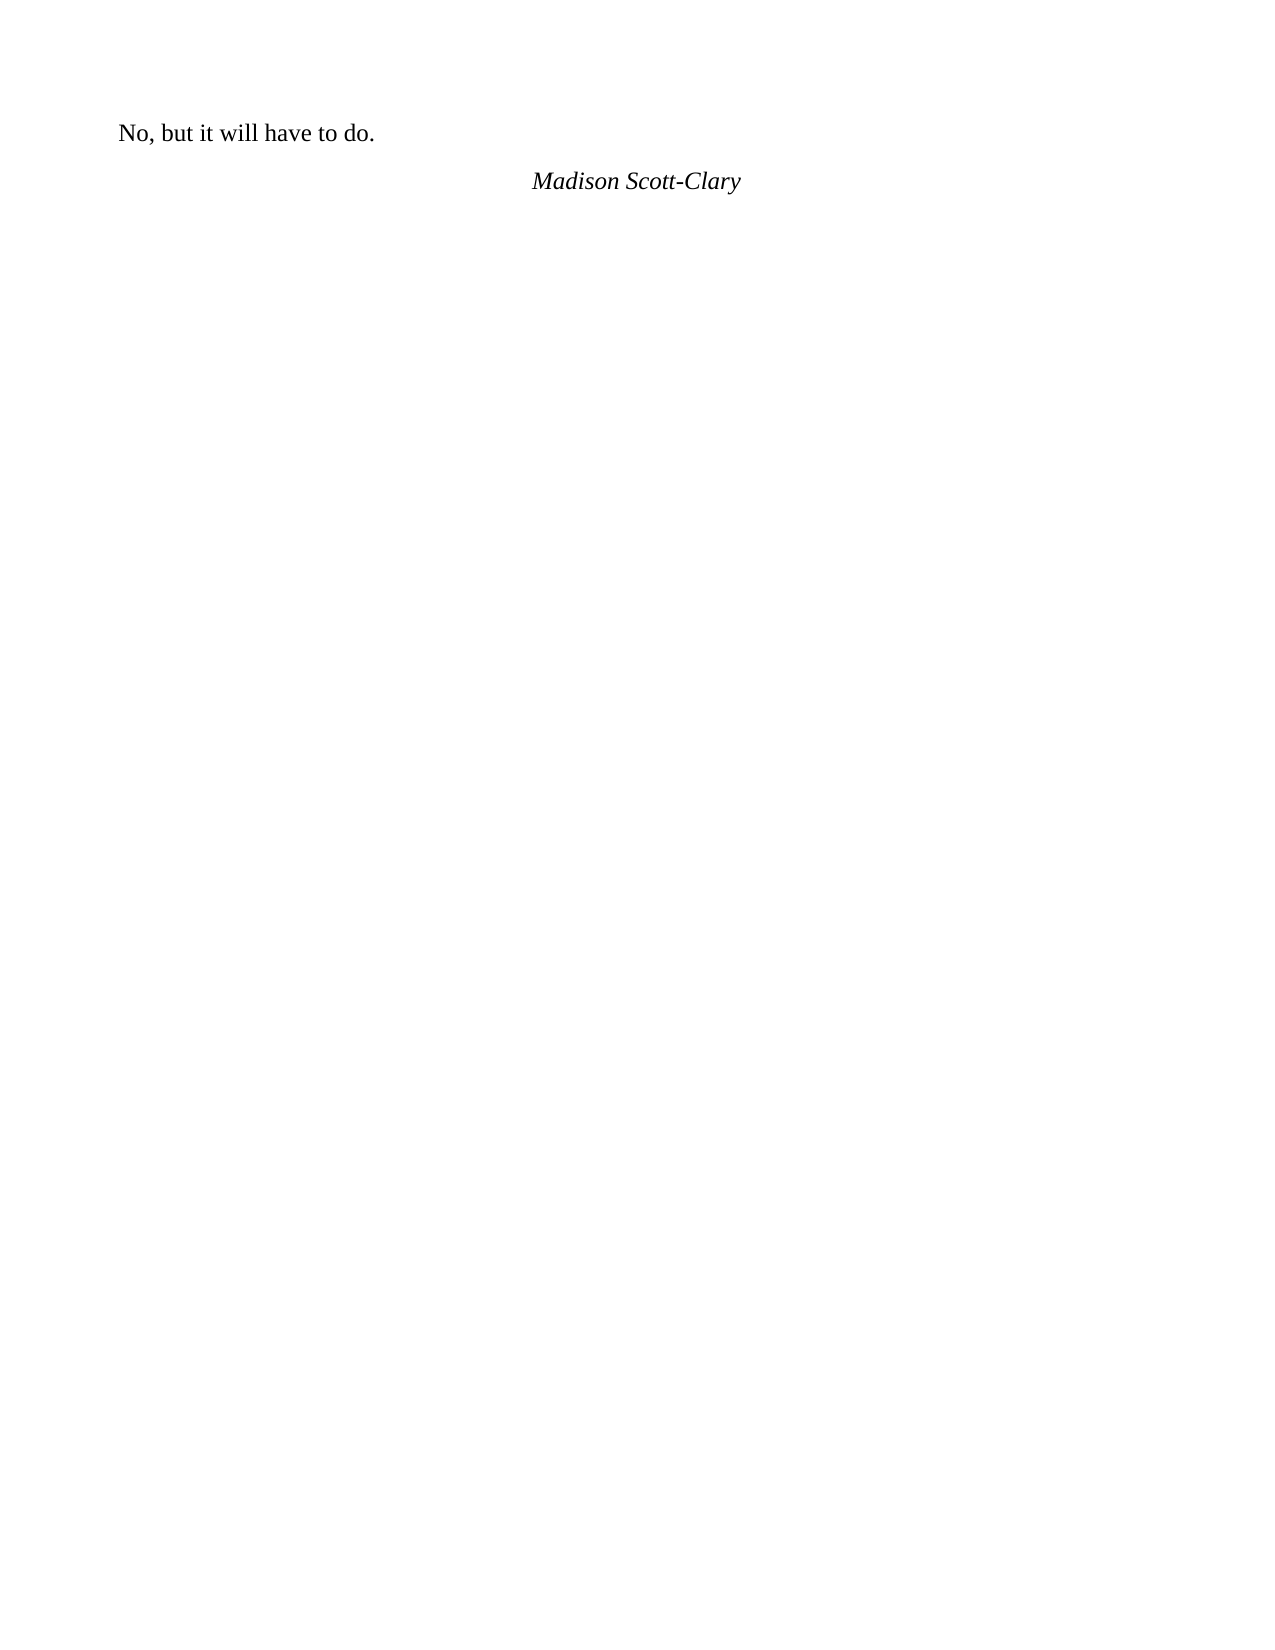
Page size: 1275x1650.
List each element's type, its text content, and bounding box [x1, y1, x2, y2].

text No, but it will have to do. [118, 118, 1157, 147]
text Madison Scott-Clary [118, 166, 1157, 194]
